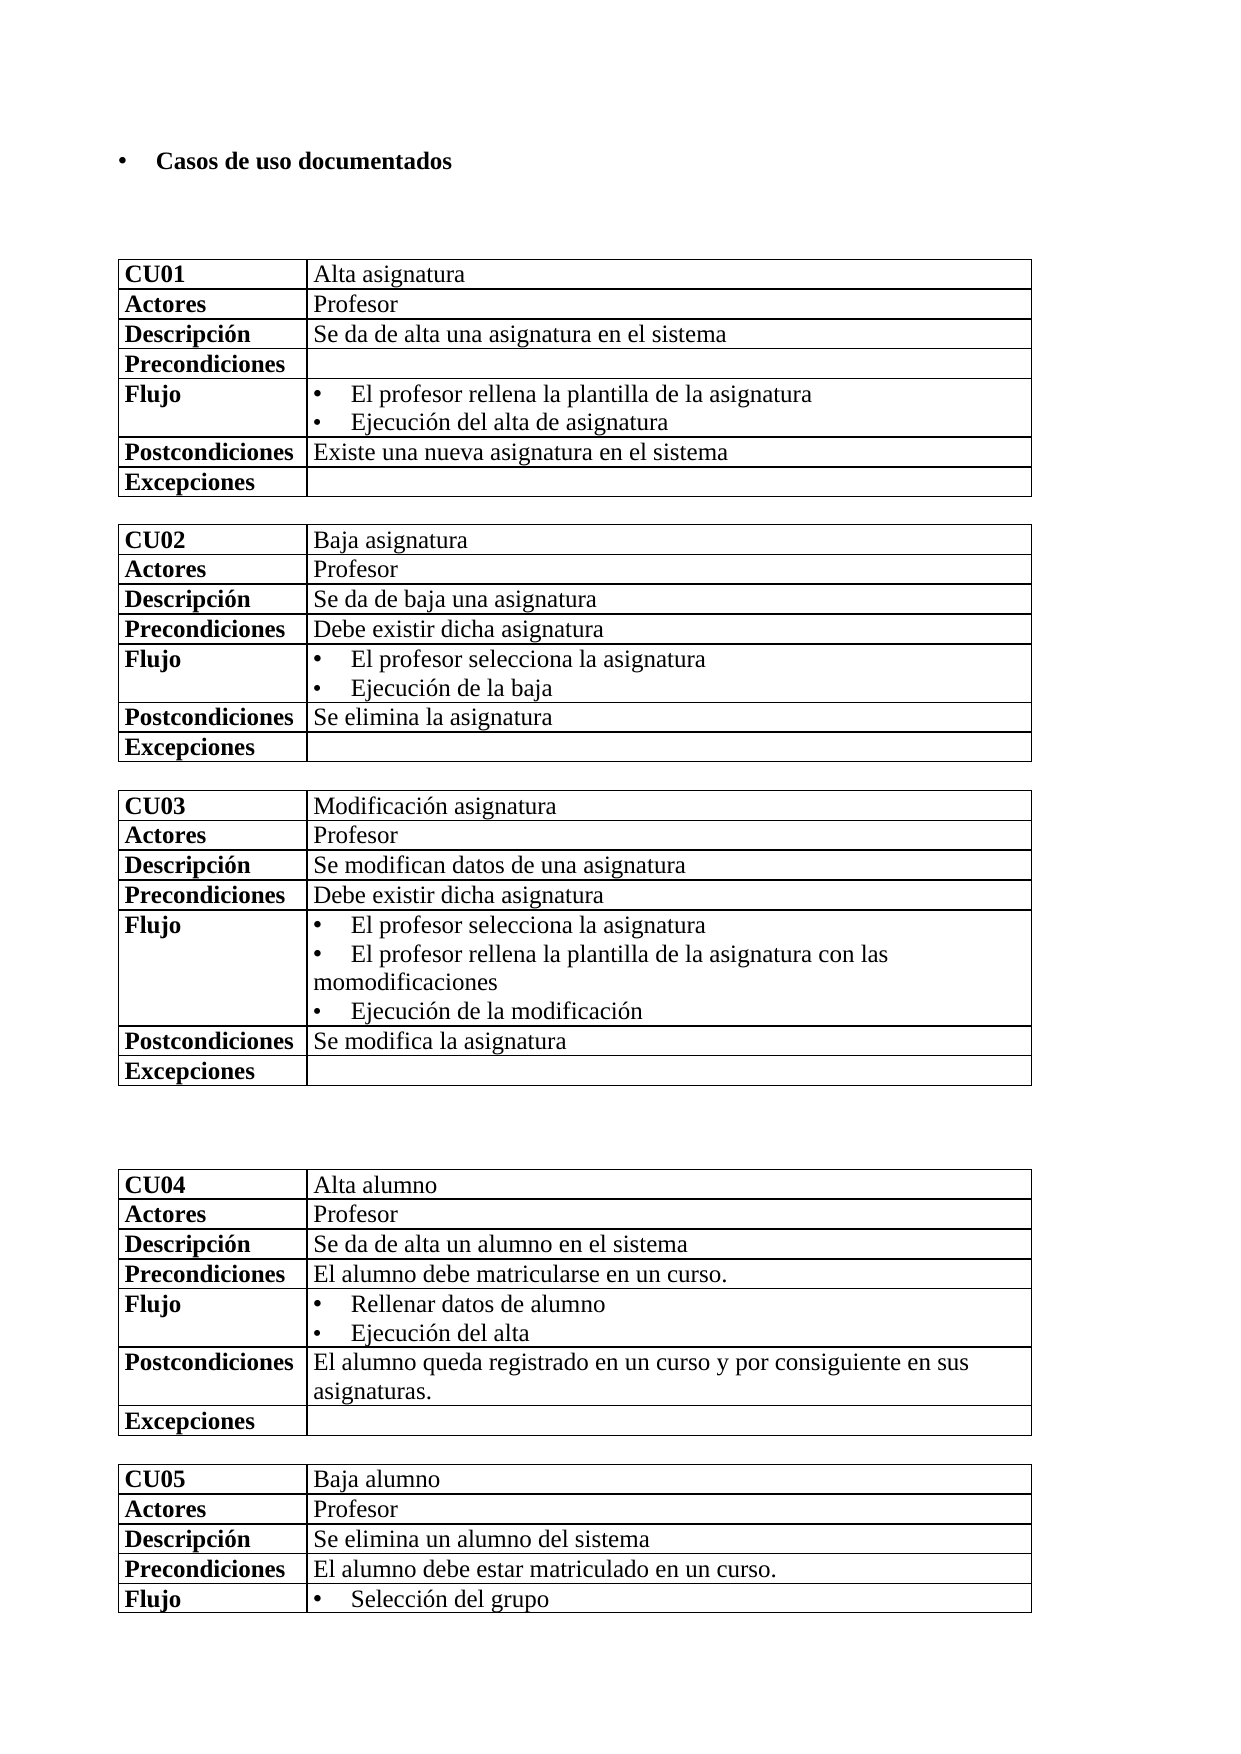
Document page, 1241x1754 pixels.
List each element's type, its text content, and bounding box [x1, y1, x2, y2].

table_header CU01 [119, 260, 306, 288]
table_cell Precondiciones [119, 1554, 306, 1583]
table_cell Precondiciones [119, 349, 306, 378]
table_cell Actores [119, 555, 306, 583]
table_cell Se da de alta un alumno en el sistema [308, 1230, 1031, 1258]
table_cell Profesor [308, 555, 1031, 583]
table_cell El profesor rellena la plantilla de la asignatura Ejecución del alta de asignatura [308, 379, 1031, 436]
table_header CU04 [119, 1170, 306, 1198]
table_cell Flujo [119, 1289, 306, 1346]
table_cell Existe una nueva asignatura en el sistema [308, 438, 1031, 466]
table_cell Selección del grupo Selección del alumno Ejecución de la baja [308, 1584, 1031, 1612]
table_cell Excepciones [119, 733, 306, 761]
table_header Baja asignatura [308, 525, 1031, 554]
table_cell El profesor selecciona la asignatura El profesor rellena la plantilla de la asignatura con las momodificaciones Ejecución de la modificación [308, 911, 1031, 1025]
table_cell Postcondiciones [119, 438, 306, 466]
table_header CU03 [119, 791, 306, 820]
list Casos de uso documentados [81, 146, 1122, 175]
table_cell El alumno debe estar matriculado en un curso. [308, 1554, 1031, 1583]
table_cell Postcondiciones [119, 1027, 306, 1055]
table_cell El alumno queda registrado en un curso y por consiguiente en sus asignaturas. [308, 1348, 1031, 1405]
table_cell Descripción [119, 851, 306, 879]
table_cell Flujo [119, 645, 306, 702]
table_cell Descripción [119, 1230, 306, 1258]
table_cell Precondiciones [119, 1260, 306, 1288]
table_cell El alumno debe matricularse en un curso. [308, 1260, 1031, 1288]
table_cell Flujo [119, 911, 306, 1025]
table_cell Precondiciones [119, 615, 306, 643]
table_header Alta alumno [308, 1170, 1031, 1198]
table_header CU05 [119, 1465, 306, 1493]
table_cell Se modifica la asignatura [308, 1027, 1031, 1055]
table_cell Se elimina la asignatura [308, 703, 1031, 731]
table_cell [308, 1406, 1031, 1435]
table_cell Se da de alta una asignatura en el sistema [308, 320, 1031, 348]
table_cell Descripción [119, 1525, 306, 1553]
table_cell [308, 468, 1031, 496]
table_cell Precondiciones [119, 881, 306, 909]
table_cell Se da de baja una asignatura [308, 585, 1031, 613]
table_header Baja alumno [308, 1465, 1031, 1493]
table_cell Excepciones [119, 1406, 306, 1435]
table_cell Actores [119, 1200, 306, 1228]
table_cell [308, 733, 1031, 761]
table_cell Se modifican datos de una asignatura [308, 851, 1031, 879]
table_cell [308, 1056, 1031, 1085]
table_cell Profesor [308, 290, 1031, 318]
table_header Alta asignatura [308, 260, 1031, 288]
table_cell Actores [119, 821, 306, 849]
table_cell Excepciones [119, 468, 306, 496]
table_header CU02 [119, 525, 306, 554]
table_cell Profesor [308, 821, 1031, 849]
table_cell Actores [119, 290, 306, 318]
table_cell Descripción [119, 585, 306, 613]
table_cell Descripción [119, 320, 306, 348]
table_cell Flujo [119, 1584, 306, 1612]
table_cell El profesor selecciona la asignatura Ejecución de la baja [308, 645, 1031, 702]
table_cell Debe existir dicha asignatura [308, 881, 1031, 909]
table_cell Actores [119, 1495, 306, 1523]
table_cell Postcondiciones [119, 1348, 306, 1405]
table_cell Debe existir dicha asignatura [308, 615, 1031, 643]
table_cell Rellenar datos de alumno Ejecución del alta [308, 1289, 1031, 1346]
table_cell Profesor [308, 1200, 1031, 1228]
table_cell Postcondiciones [119, 703, 306, 731]
table_cell Profesor [308, 1495, 1031, 1523]
table_header Modificación asignatura [308, 791, 1031, 820]
table_cell Flujo [119, 379, 306, 436]
table_cell Excepciones [119, 1056, 306, 1085]
table_cell Se elimina un alumno del sistema [308, 1525, 1031, 1553]
table_cell [308, 349, 1031, 378]
